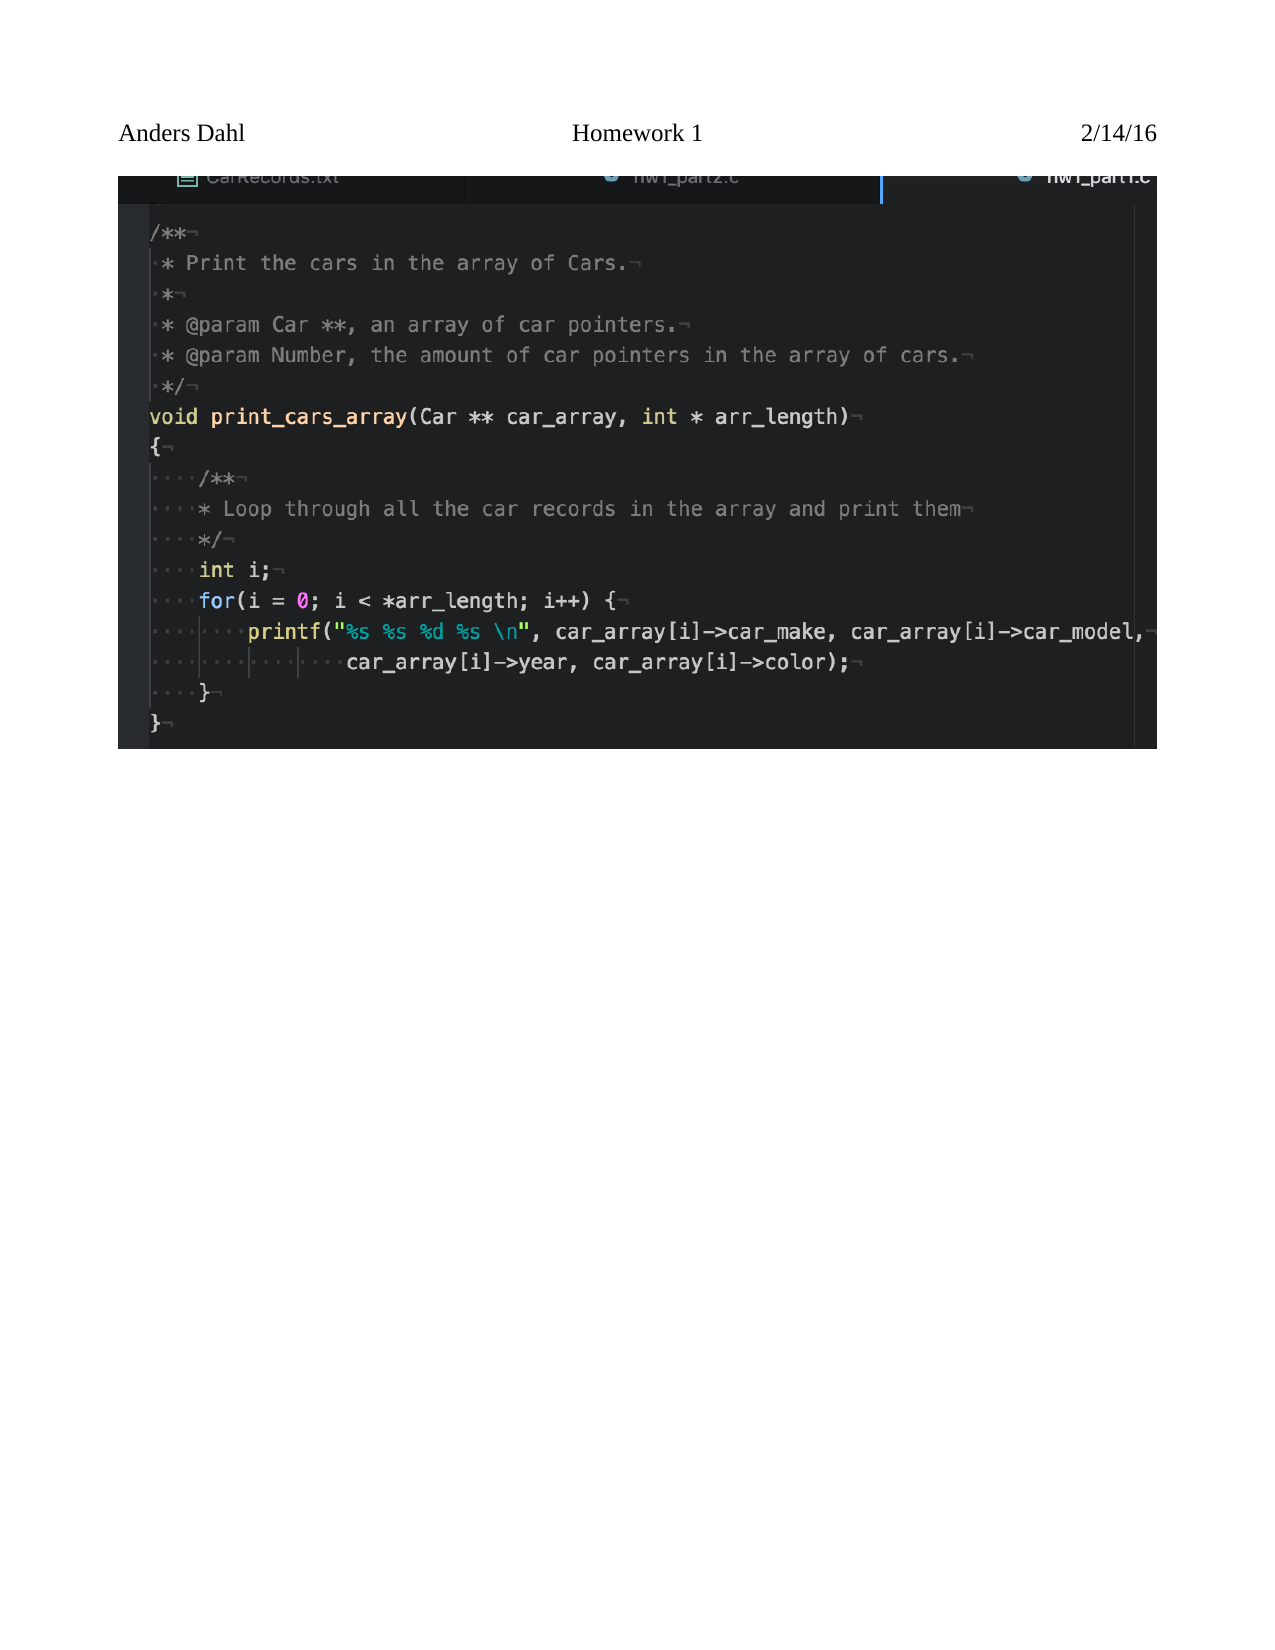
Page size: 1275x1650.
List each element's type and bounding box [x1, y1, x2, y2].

picture [118, 176, 1157, 749]
